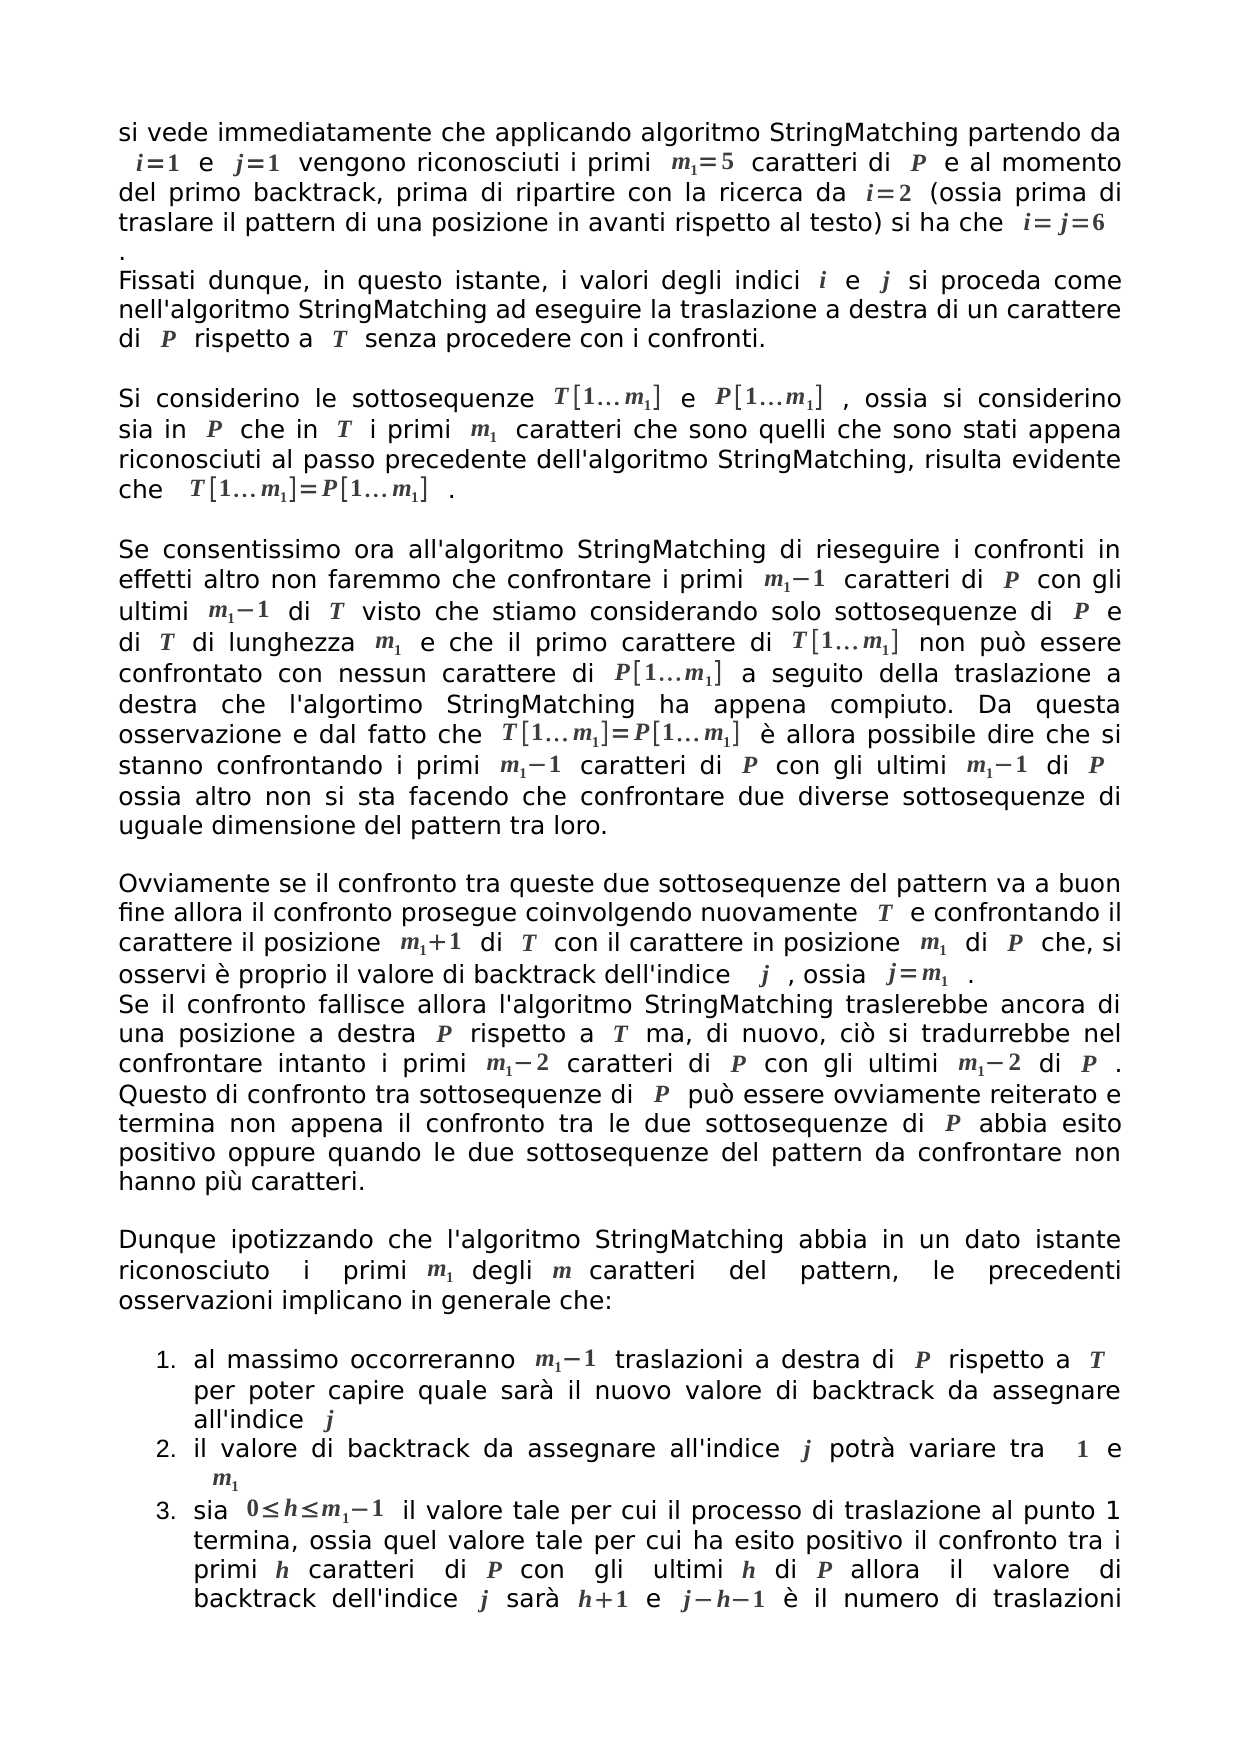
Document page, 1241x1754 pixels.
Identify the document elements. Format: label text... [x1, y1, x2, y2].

list il valore di backtrack da assegnare all'indicepotrà variare tra e [156, 1434, 1122, 1495]
list siail valore tale per cui il processo di traslazione al punto 1 termina, ossia quel valore tale per cui ha esito positivo il confronto tra i primicaratteri dicon gli ultimidiallora il valore di backtrack dell'indicesaràeè il numero di traslazioni eseguite [156, 1495, 1122, 1614]
text Se consentissimo ora all'algoritmo StringMatching di rieseguire i confronti in effetti altro non faremmo che confrontare i primicaratteri dicon gli ultimidivisto che stiamo considerando solo sottosequenze die didi lunghezzae che il primo carattere dinon può essere confrontato con nessun carattere dia seguito della traslazione a destra che l'algortimo StringMatching ha appena compiuto. Da questa osservazione e dal fatto cheè allora possibile dire che si stanno confrontando i primicaratteri dicon gli ultimidiossia altro non si sta facendo che confrontare due diverse sottosequenze di uguale dimensione del pattern tra loro. [118, 535, 1122, 840]
text Fissati dunque, in questo istante, i valori degli indiciesi proceda come nell'algoritmo StringMatching ad eseguire la traslazione a destra di un carattere dirispetto asenza procedere con i confronti. [118, 266, 1122, 354]
text Se il confronto fallisce allora l'algoritmo StringMatching traslerebbe ancora di una posizione a destrarispetto ama, di nuovo, ciò si tradurrebbe nel confrontare intanto i primicaratteri dicon gli ultimidi. Questo di confronto tra sottosequenze dipuò essere ovviamente reiterato e termina non appena il confronto tra le due sottosequenze diabbia esito positivo oppure quando le due sottosequenze del pattern da confrontare non hanno più caratteri. [118, 990, 1122, 1197]
text si vede immediatamente che applicando algoritmo StringMatching partendo da evengono riconosciuti i primicaratteri die al momento del primo backtrack, prima di ripartire con la ricerca da(ossia prima di traslare il pattern di una posizione in avanti rispetto al testo) si ha che. [118, 118, 1122, 266]
text Dunque ipotizzando che l'algoritmo StringMatching abbia in un dato istante riconosciuto i primideglicaratteri del pattern, le precedenti osservazioni implicano in generale che: [118, 1226, 1122, 1315]
list al massimo occorrerannotraslazioni a destra dirispetto aper poter capire quale sarà il nuovo valore di backtrack da assegnare all'indice [156, 1344, 1122, 1434]
text Ovviamente se il confronto tra queste due sottosequenze del pattern va a buon fine allora il confronto prosegue coinvolgendo nuovamentee confrontando il carattere il posizionedicon il carattere in posizionediche, si osservi è proprio il valore di backtrack dell'indice , ossia. [118, 869, 1122, 990]
text Si considerino le sottosequenzee, ossia si considerino sia inche ini primicaratteri che sono quelli che sono stati appena riconosciuti al passo precedente dell'algoritmo StringMatching, risulta evidente che . [118, 383, 1122, 506]
